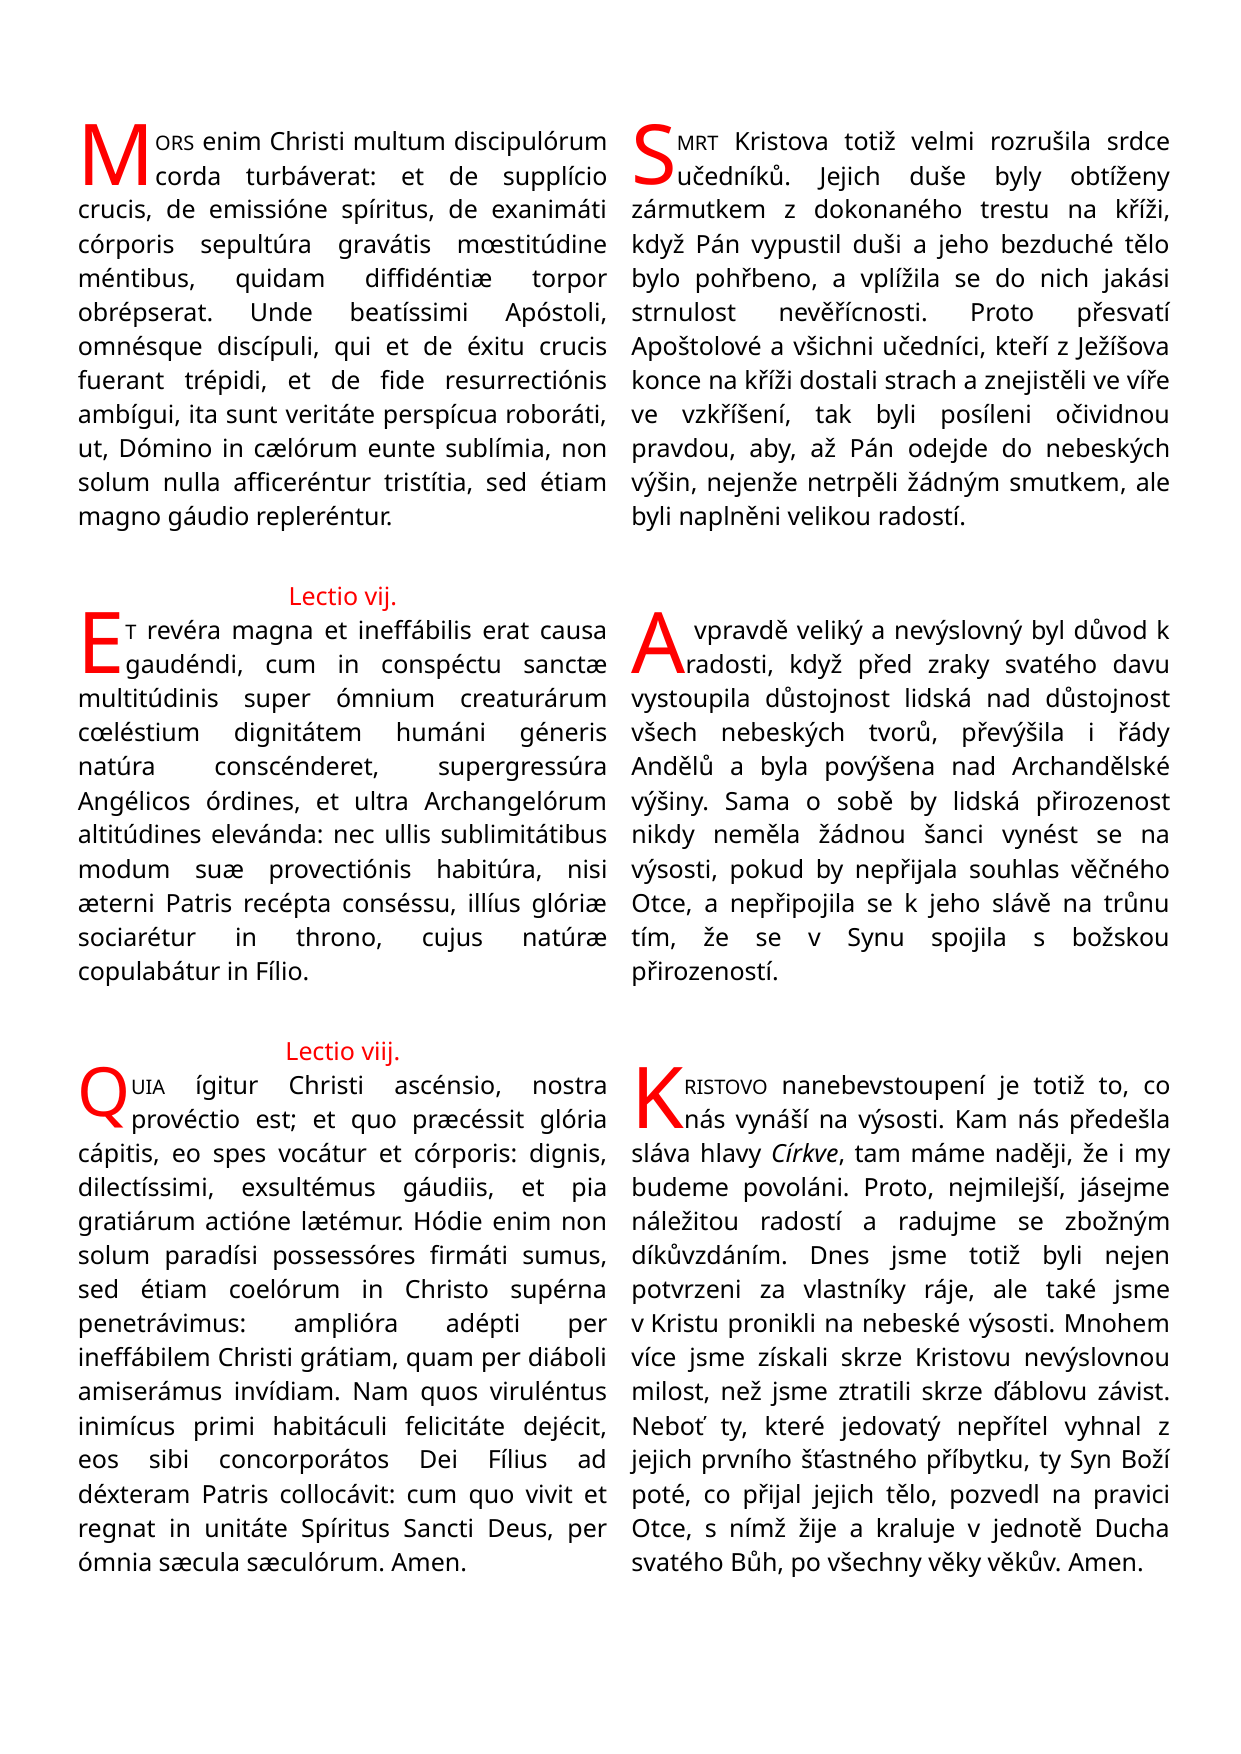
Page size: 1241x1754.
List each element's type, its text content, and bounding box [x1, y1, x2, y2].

table_cell Lectio vij. Et revéra magna et ineffábilis erat causa gaudéndi, cum in conspéctu sanctæ multitúdinis super ómnium creaturárum cœléstium dignitátem humáni géneris natúra conscénderet, supergressúra Angélicos órdines, et ultra Archangelórum altitúdines elevánda: nec ullis sublimitátibus modum suæ provectiónis habitúra, nisi æterni Patris recépta conséssu, illíus glóriæ sociarétur in throno, cujus natúræ copulabátur in Fílio. [66, 573, 619, 1027]
table_cell Kristovo nanebevstoupení je totiž to, co nás vynáší na výsosti. Kam nás předešla sláva hlavy Církve, tam máme naději, že i my budeme povoláni. Proto, nejmilejší, jásejme náležitou radostí a radujme se zbožným díkůvzdáním. Dnes jsme totiž byli nejen potvrzeni za vlastníky ráje, ale také jsme v Kristu pronikli na nebeské výsosti. Mnohem více jsme získali skrze Kristovu nevýslovnou milost, než jsme ztratili skrze ďáblovu závist. Neboť ty, které jedovatý nepřítel vyhnal z jejich prvního šťastného příbytku, ty Syn Boží poté, co přijal jejich tělo, pozvedl na pravici Otce, s nímž žije a kraluje v jednotě Ducha svatého Bůh, po všechny věky věkův. Amen. [619, 1028, 1182, 1618]
table_cell Mors enim Christi multum discipulórum corda turbáverat: et de supplício crucis, de emissióne spíritus, de exanimáti córporis sepultúra gravátis mœstitúdine méntibus, quidam diffidéntiæ torpor obrépserat. Unde beatíssimi Apóstoli, omnésque discípuli, qui et de éxitu crucis fuerant trépidi, et de fide resurrectiónis ambígui, ita sunt veritáte perspícua roboráti, ut, Dómino in cælórum eunte sublímia, non solum nulla afficeréntur tristítia, sed étiam magno gáudio repleréntur. [66, 118, 619, 573]
table_cell A vpravdě veliký a nevýslovný byl důvod k radosti, když před zraky svatého davu vystoupila důstojnost lidská nad důstojnost všech nebeských tvorů, převýšila i řády Andělů a byla povýšena nad Archandělské výšiny. Sama o sobě by lidská přirozenost nikdy neměla žádnou šanci vynést se na výsosti, pokud by nepřijala souhlas věčného Otce, a nepřipojila se k jeho slávě na trůnu tím, že se v Synu spojila s božskou přirozeností. [619, 573, 1182, 1027]
table_cell Smrt Kristova totiž velmi rozrušila srdce učedníků. Jejich duše byly obtíženy zármutkem z dokonaného trestu na kříži, když Pán vypustil duši a jeho bezduché tělo bylo pohřbeno, a vplížila se do nich jakási strnulost nevěřícnosti. Proto přesvatí Apoštolové a všichni učedníci, kteří z Ježíšova konce na kříži dostali strach a znejistěli ve víře ve vzkříšení, tak byli posíleni očividnou pravdou, aby, až Pán odejde do nebeských výšin, nejenže netrpěli žádným smutkem, ale byli naplněni velikou radostí. [619, 118, 1182, 573]
table_cell Lectio viij. Quia ígitur Christi ascénsio, nostra provéctio est; et quo præcéssit glória cápitis, eo spes vocátur et córporis: dignis, dilectíssimi, exsultémus gáudiis, et pia gratiárum actióne lætémur. Hódie enim non solum paradísi possessóres firmáti sumus, sed étiam coelórum in Christo supérna penetrávimus: amplióra adépti per ineffábilem Christi grátiam, quam per diáboli amiserámus invídiam. Nam quos viruléntus inimícus primi habitáculi felicitáte dejécit, eos sibi concorporátos Dei Fílius ad déxteram Patris collocávit: cum quo vivit et regnat in unitáte Spíritus Sancti Deus, per ómnia sæcula sæculórum. Amen. [66, 1028, 619, 1618]
